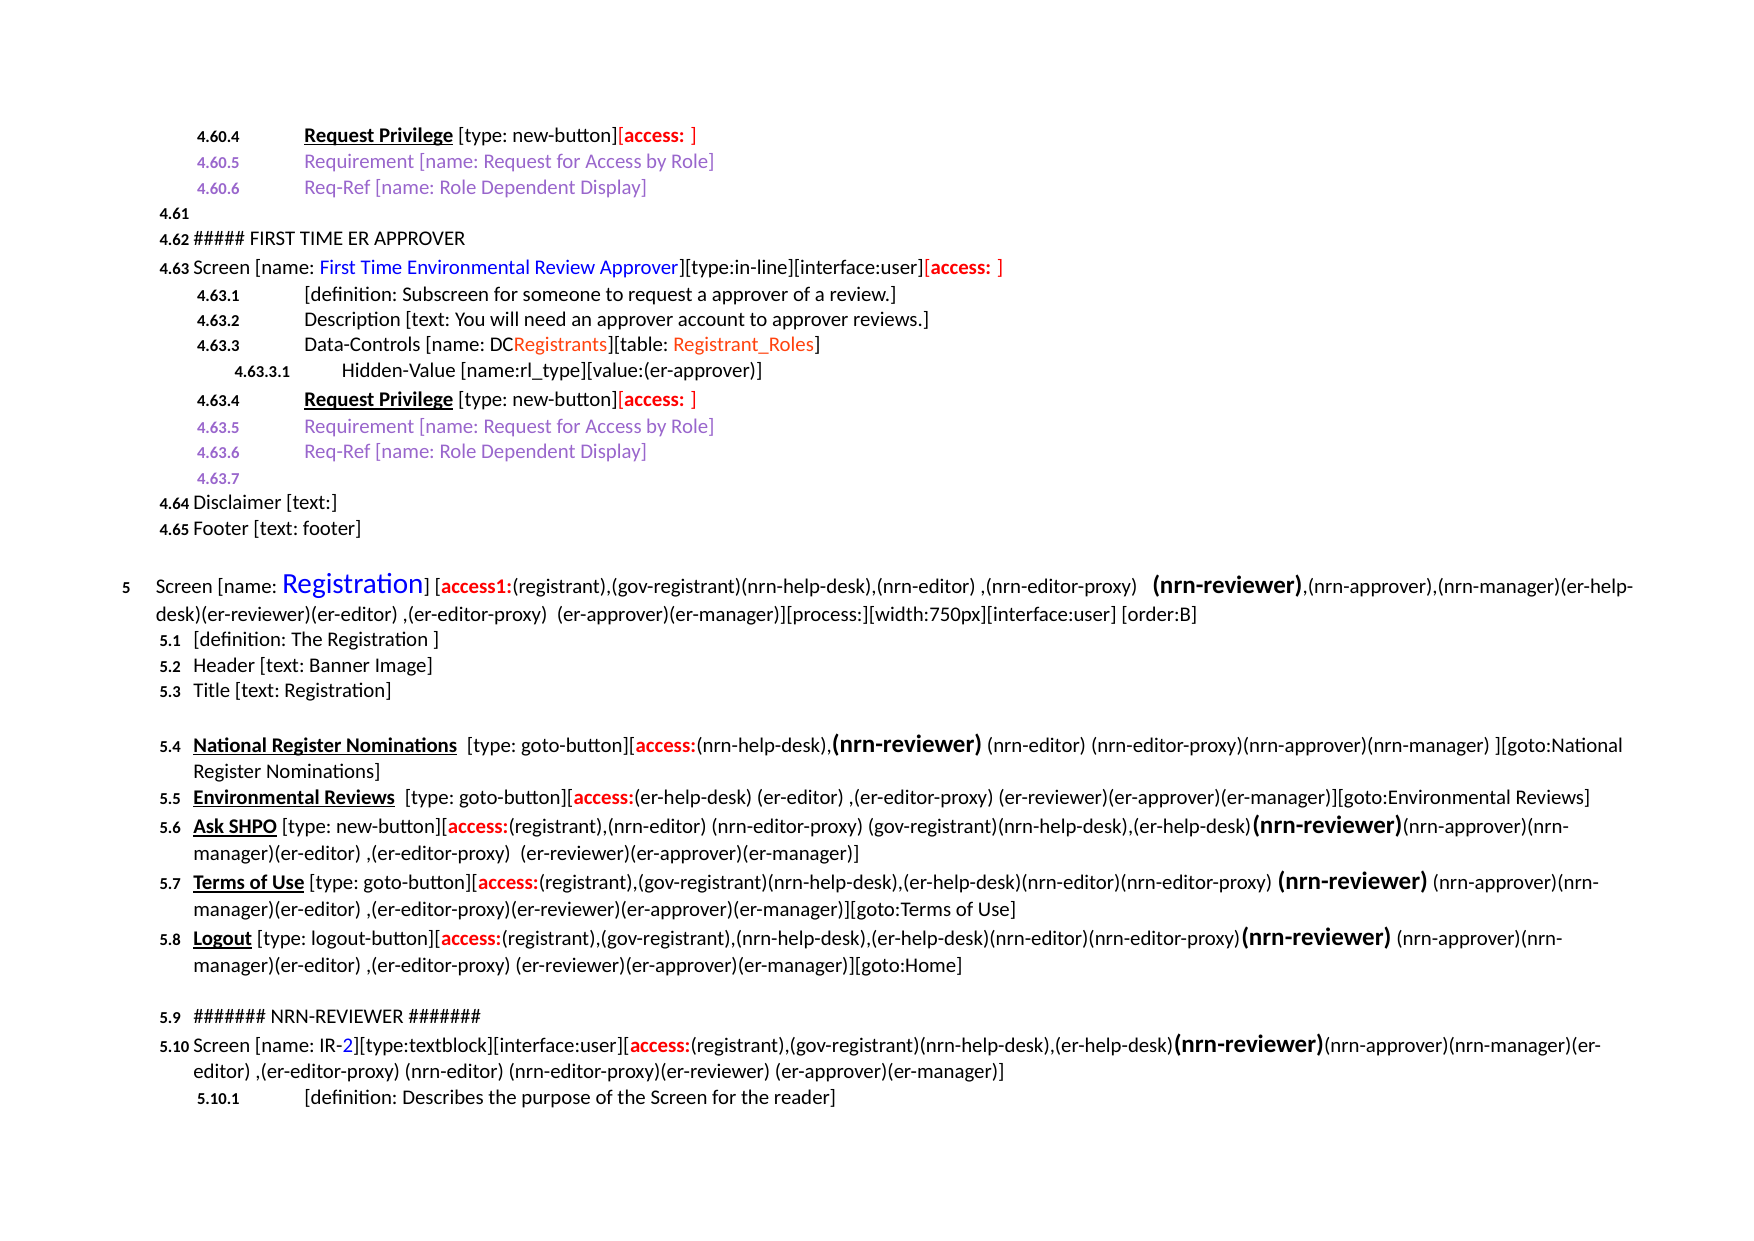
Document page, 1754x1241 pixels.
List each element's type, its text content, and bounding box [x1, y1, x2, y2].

list Request Privilege [type: new-button][access: ] [193, 382, 1636, 413]
list [definition: Subscreen for someone to request a approver of a review.] [193, 281, 1636, 306]
list Environmental Reviews [type: goto-button][access:(er-help-desk) (er-editor) ,(er-editor-proxy) (er-reviewer)(er-approver)(er-manager)][goto:Environmental Reviews] [156, 784, 1636, 809]
list ##### FIRST TIME ER APPROVER [156, 225, 1636, 250]
list Hidden-Value [name:rl_type][value:(er-approver)] [231, 357, 1636, 382]
list Screen [name: IR-2][type:textblock][interface:user][access:(registrant),(gov-registrant)(nrn-help-desk),(er-help-desk)(nrn-reviewer)(nrn-approver)(nrn-manager)(er-editor) ,(er-editor-proxy) (nrn-editor) (nrn-editor-proxy)(er-reviewer) (er-approver)(er-manager)] [156, 1028, 1636, 1084]
list ####### NRN-REVIEWER ####### [156, 1003, 1636, 1028]
list Disclaimer [text:] [156, 489, 1636, 515]
list [definition: Describes the purpose of the Screen for the reader] [193, 1084, 1636, 1109]
list Req-Ref [name: Role Dependent Display] [193, 438, 1636, 464]
list Ask SHPO [type: new-button][access:(registrant),(nrn-editor) (nrn-editor-proxy) (gov-registrant)(nrn-help-desk),(er-help-desk)(nrn-reviewer)(nrn-approver)(nrn-manager)(er-editor) ,(er-editor-proxy) (er-reviewer)(er-approver)(er-manager)] [156, 809, 1636, 866]
list Description [text: You will need an approver account to approver reviews.] [193, 306, 1636, 332]
list Terms of Use [type: goto-button][access:(registrant),(gov-registrant)(nrn-help-desk),(er-help-desk)(nrn-editor)(nrn-editor-proxy) (nrn-reviewer) (nrn-approver)(nrn-manager)(er-editor) ,(er-editor-proxy)(er-reviewer)(er-approver)(er-manager)][goto:Terms of Use] [156, 866, 1636, 921]
list National Register Nominations [type: goto-button][access:(nrn-help-desk),(nrn-reviewer) (nrn-editor) (nrn-editor-proxy)(nrn-approver)(nrn-manager) ][goto:National Register Nominations] [156, 728, 1636, 784]
list Requirement [name: Request for Access by Role] [193, 413, 1636, 438]
list [definition: The Registration ] [156, 627, 1636, 652]
list Title [text: Registration] [156, 677, 1636, 703]
list Header [text: Banner Image] [156, 652, 1636, 677]
list Request Privilege [type: new-button][access: ] [193, 118, 1636, 149]
list Screen [name: First Time Environmental Review Approver][type:in-line][interface:user][access: ] [156, 250, 1636, 281]
list Req-Ref [name: Role Dependent Display] [193, 174, 1636, 199]
list Requirement [name: Request for Access by Role] [193, 149, 1636, 174]
list Footer [text: footer] [156, 515, 1636, 540]
list Logout [type: logout-button][access:(registrant),(gov-registrant),(nrn-help-desk),(er-help-desk)(nrn-editor)(nrn-editor-proxy)(nrn-reviewer) (nrn-approver)(nrn-manager)(er-editor) ,(er-editor-proxy) (er-reviewer)(er-approver)(er-manager)][goto:Home] [156, 921, 1636, 977]
list Screen [name: Registration] [access1:(registrant),(gov-registrant)(nrn-help-desk),(nrn-editor) ,(nrn-editor-proxy) (nrn-reviewer),(nrn-approver),(nrn-manager)(er-help-desk)(er-reviewer)(er-editor) ,(er-editor-proxy) (er-approver)(er-manager)][process:][width:750px][interface:user] [order:B] [118, 566, 1636, 627]
list Data-Controls [name: DCRegistrants][table: Registrant_Roles] [193, 332, 1636, 357]
